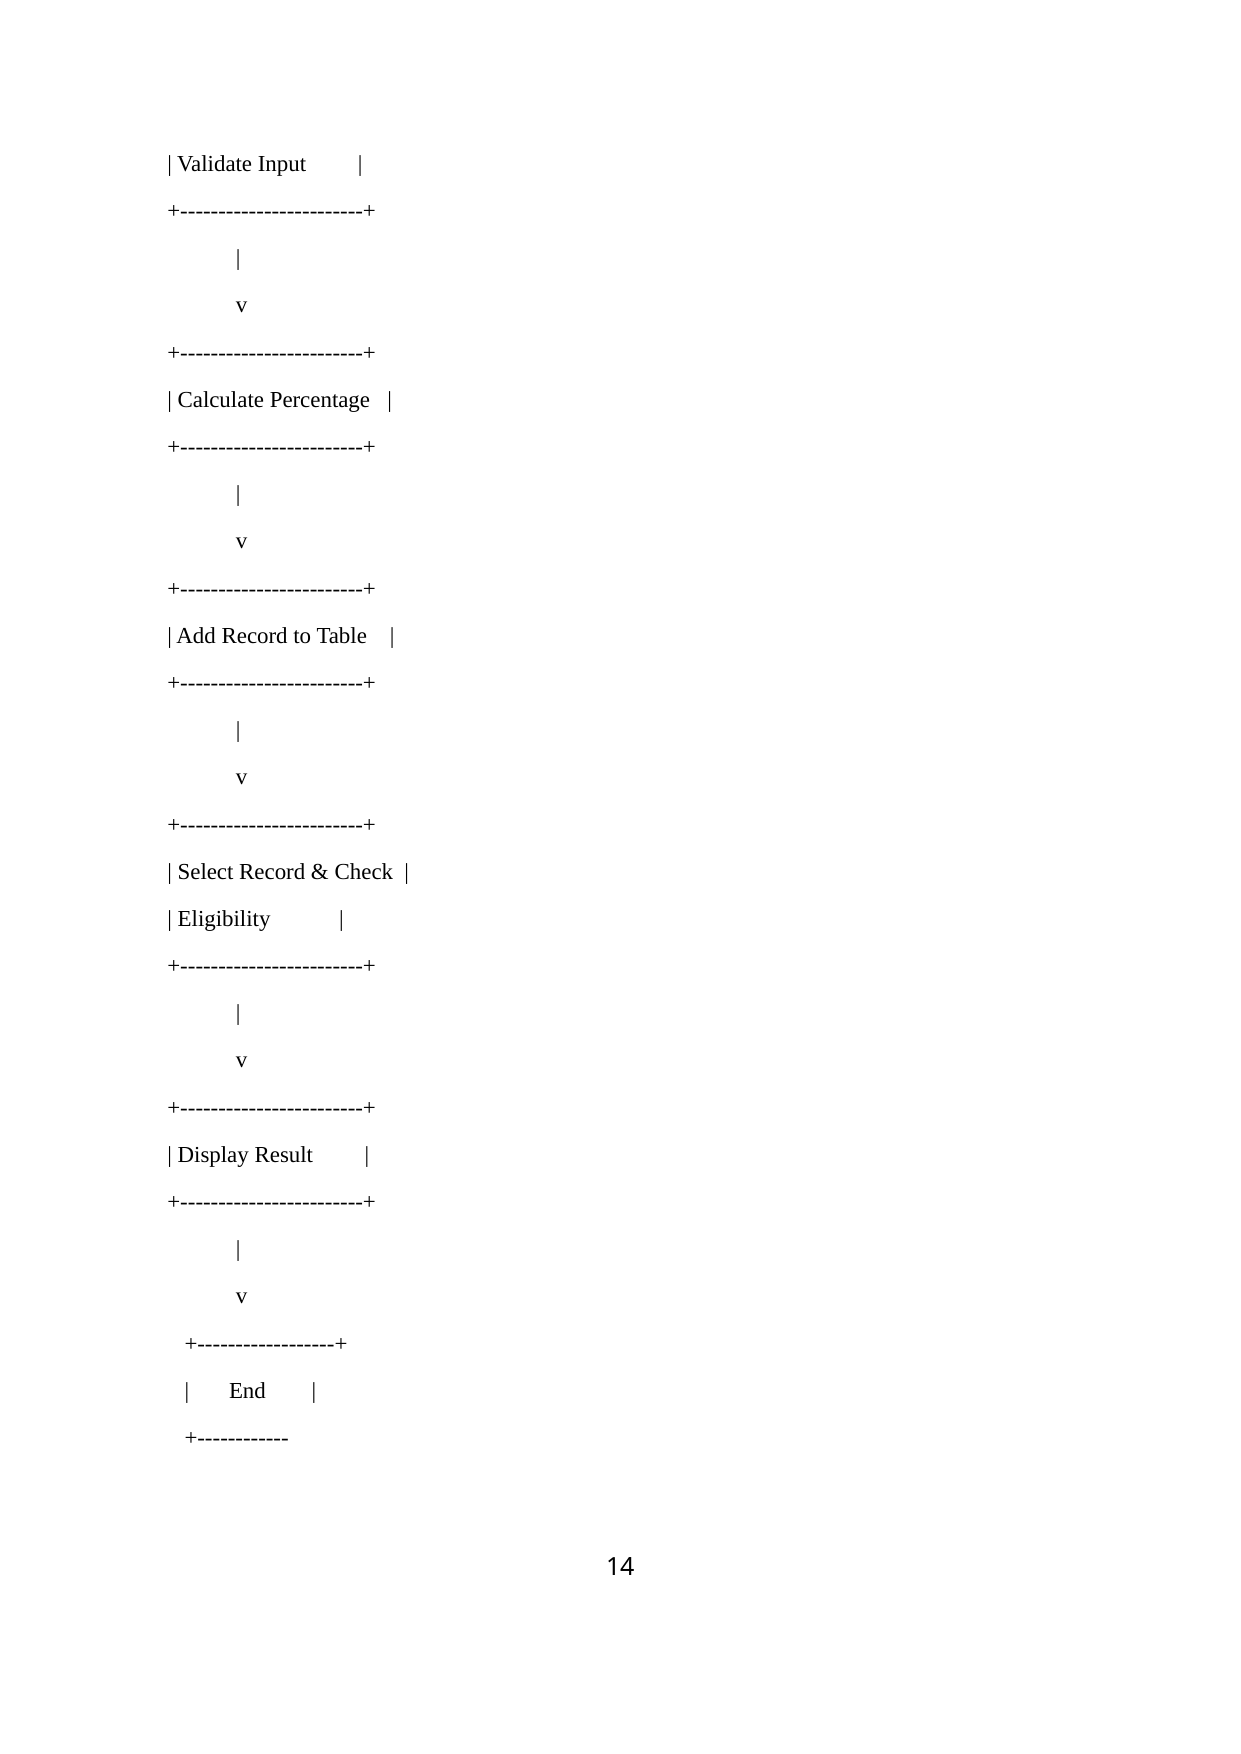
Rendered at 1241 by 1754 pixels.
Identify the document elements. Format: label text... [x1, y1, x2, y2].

text v [150, 1047, 1090, 1073]
text v [150, 527, 1090, 554]
text | [150, 716, 1090, 743]
text | [150, 999, 1090, 1026]
text | [150, 244, 1090, 271]
text | Validate Input | [150, 150, 1090, 176]
text +------------------+ [150, 1330, 1090, 1356]
text +------------ [150, 1424, 1090, 1450]
text v [150, 1282, 1090, 1309]
text +------------------------+ [150, 669, 1090, 695]
text +------------------------+ [150, 433, 1090, 459]
text +------------------------+ [150, 952, 1090, 978]
text | Select Record & Check | [150, 858, 1090, 884]
text | [150, 1235, 1090, 1262]
text +------------------------+ [150, 811, 1090, 837]
text | Display Result | [150, 1141, 1090, 1167]
text v [150, 292, 1090, 318]
text v [150, 763, 1090, 790]
text +------------------------+ [150, 575, 1090, 601]
text +------------------------+ [150, 197, 1090, 223]
text | Eligibility | [150, 905, 1090, 931]
text | End | [150, 1377, 1090, 1403]
text | [150, 480, 1090, 507]
text | Calculate Percentage | [150, 386, 1090, 412]
text +------------------------+ [150, 1188, 1090, 1214]
text | Add Record to Table | [150, 622, 1090, 648]
text +------------------------+ [150, 1094, 1090, 1120]
text +------------------------+ [150, 339, 1090, 365]
